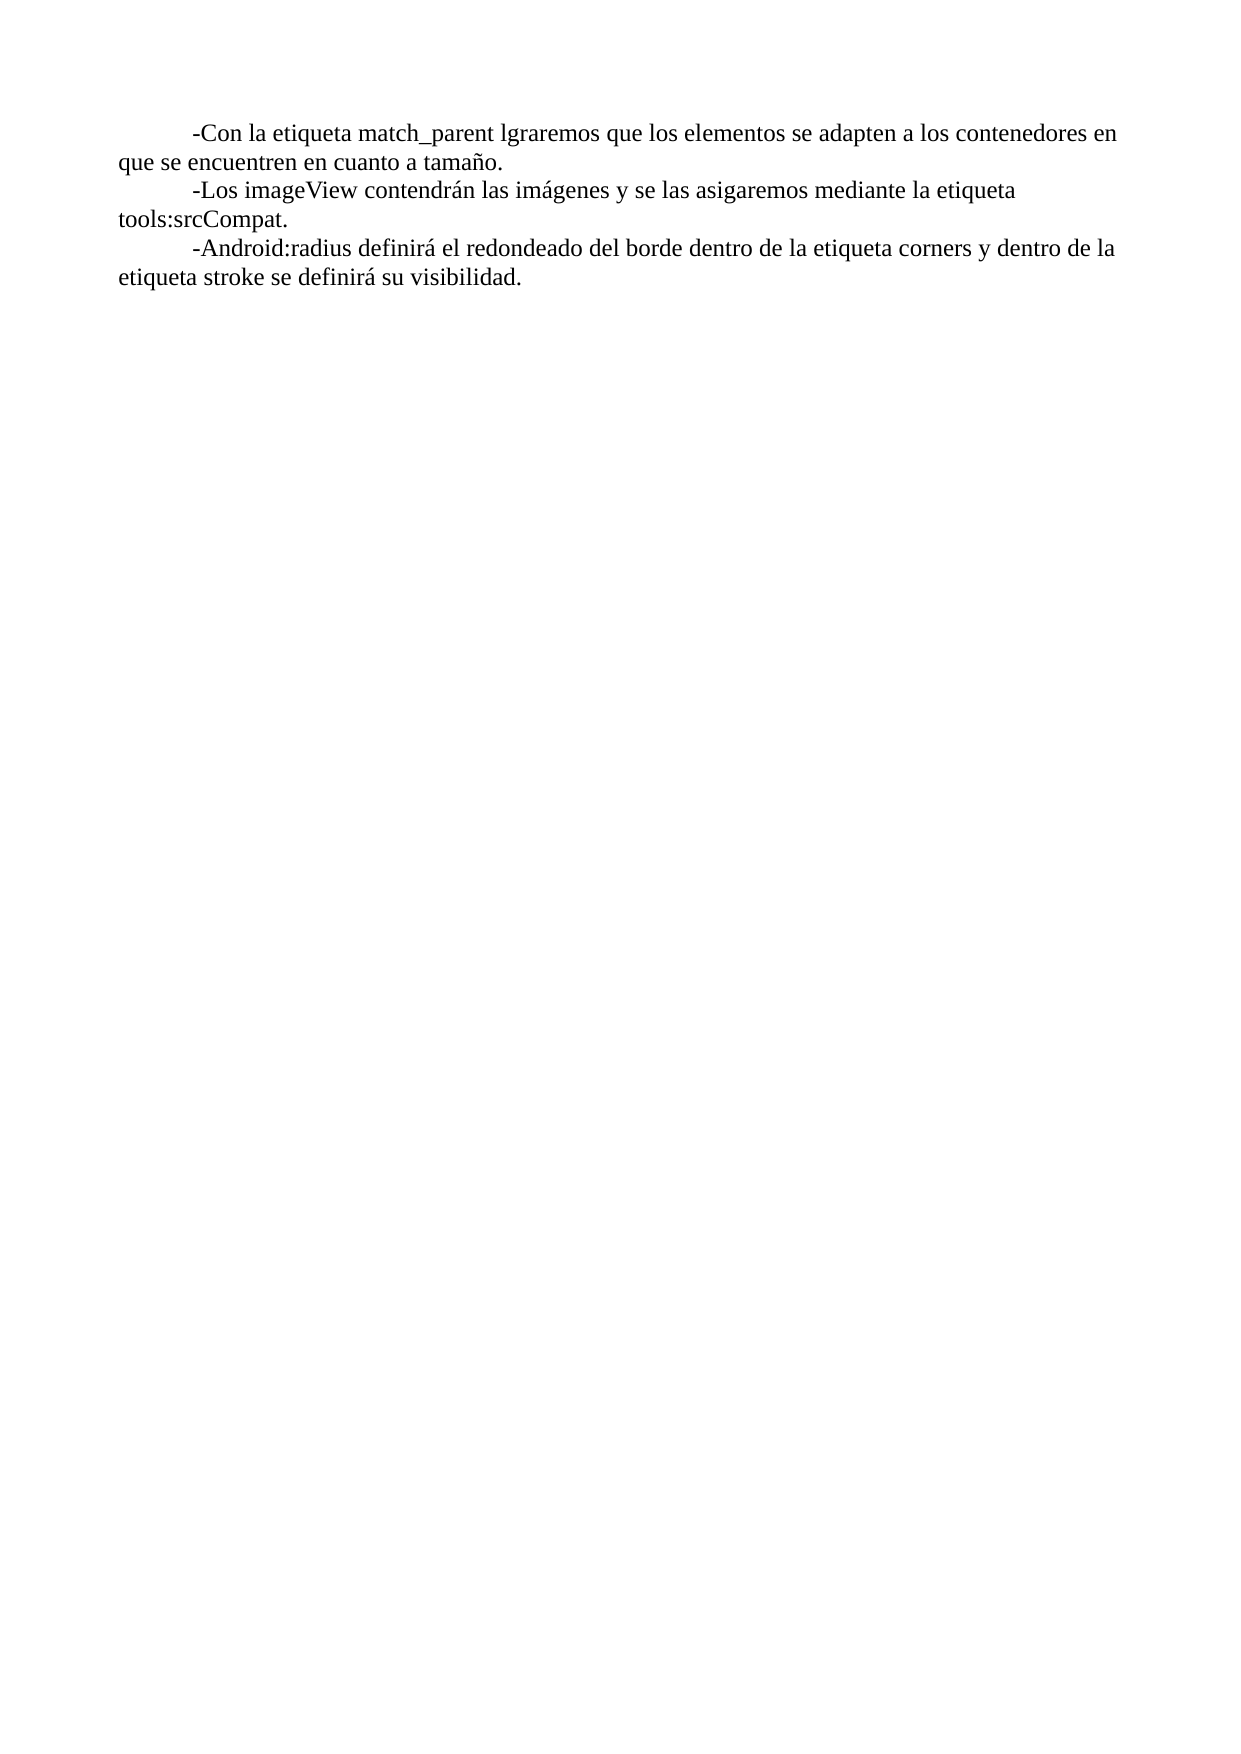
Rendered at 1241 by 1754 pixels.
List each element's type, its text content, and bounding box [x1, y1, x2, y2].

text -Con la etiqueta match_parent lgraremos que los elementos se adapten a los contenedores en que se encuentren en cuanto a tamaño. [118, 118, 1122, 176]
text -Android:radius definirá el redondeado del borde dentro de la etiqueta corners y dentro de la etiqueta stroke se definirá su visibilidad. [118, 233, 1122, 291]
text -Los imageView contendrán las imágenes y se las asigaremos mediante la etiqueta tools:srcCompat. [118, 176, 1122, 233]
